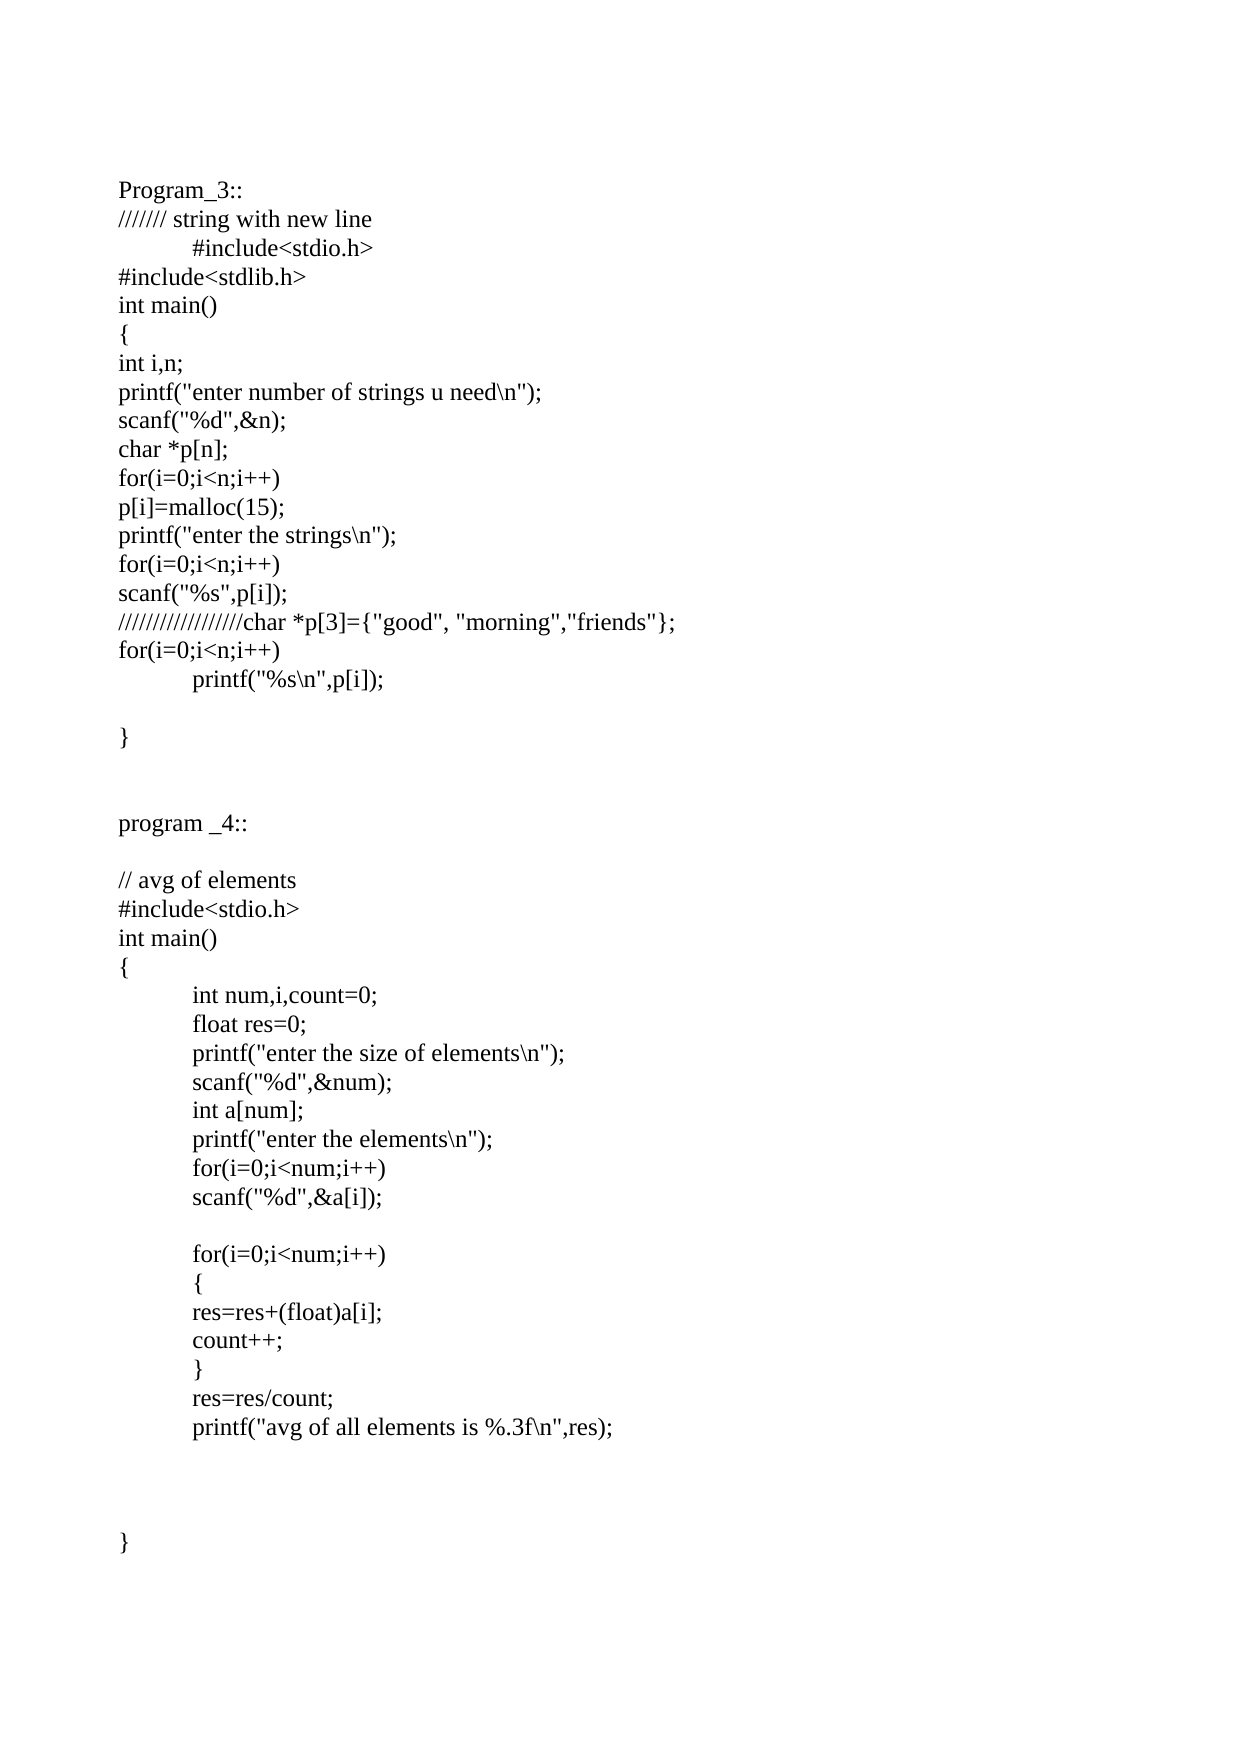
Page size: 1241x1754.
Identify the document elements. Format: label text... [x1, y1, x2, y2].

text } [118, 1527, 1122, 1556]
text int main() [118, 923, 1122, 952]
text for(i=0;i<n;i++) [118, 463, 1122, 492]
text count++; [118, 1326, 1122, 1354]
text /////// string with new line [118, 204, 1122, 233]
text scanf("%s",p[i]); [118, 578, 1122, 607]
text scanf("%d",&a[i]); [118, 1182, 1122, 1211]
text res=res/count; [118, 1383, 1122, 1412]
text printf("enter the strings\n"); [118, 521, 1122, 549]
text int i,n; [118, 348, 1122, 377]
text float res=0; [118, 1009, 1122, 1038]
text res=res+(float)a[i]; [118, 1297, 1122, 1326]
text printf("avg of all elements is %.3f\n",res); [118, 1412, 1122, 1441]
text printf("enter the size of elements\n"); [118, 1038, 1122, 1067]
text } [118, 722, 1122, 751]
text #include<stdio.h> [118, 894, 1122, 923]
text scanf("%d",&n); [118, 406, 1122, 434]
text program _4:: [118, 808, 1122, 837]
text for(i=0;i<num;i++) [118, 1239, 1122, 1268]
text printf("enter the elements\n"); [118, 1124, 1122, 1153]
text printf("enter number of strings u need\n"); [118, 377, 1122, 406]
text char *p[n]; [118, 434, 1122, 463]
text scanf("%d",&num); [118, 1067, 1122, 1096]
text p[i]=malloc(15); [118, 492, 1122, 521]
text int a[num]; [118, 1096, 1122, 1124]
text //////////////////char *p[3]={"good", "morning","friends"}; [118, 607, 1122, 636]
text for(i=0;i<num;i++) [118, 1153, 1122, 1182]
text int num,i,count=0; [118, 981, 1122, 1009]
text { [118, 1268, 1122, 1297]
text // avg of elements [118, 866, 1122, 894]
text for(i=0;i<n;i++) [118, 549, 1122, 578]
text #include<stdio.h> [118, 233, 1122, 262]
text } [118, 1354, 1122, 1383]
text for(i=0;i<n;i++) [118, 636, 1122, 664]
text printf("%s\n",p[i]); [118, 664, 1122, 693]
text Program_3:: [118, 176, 1122, 204]
text #include<stdlib.h> [118, 262, 1122, 291]
text { [118, 319, 1122, 348]
text { [118, 952, 1122, 981]
text int main() [118, 291, 1122, 319]
